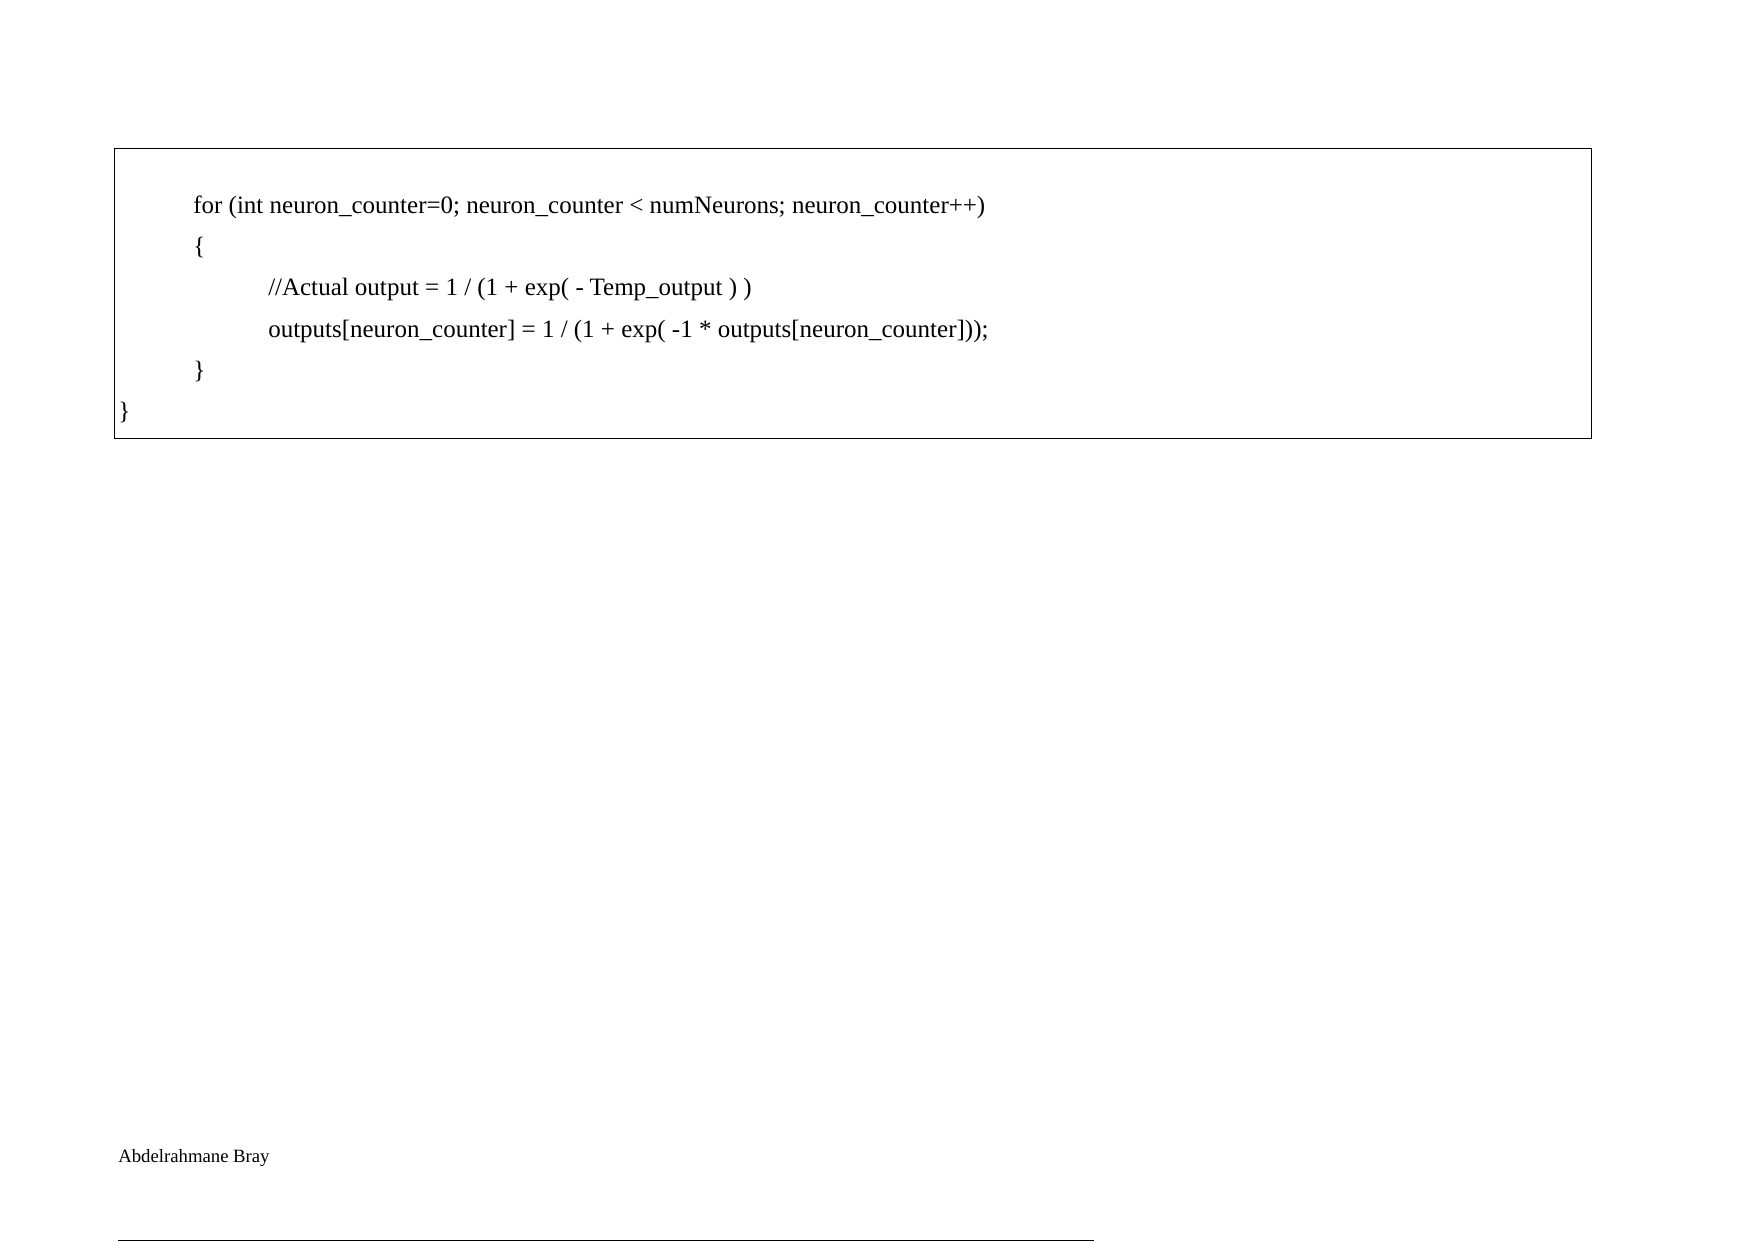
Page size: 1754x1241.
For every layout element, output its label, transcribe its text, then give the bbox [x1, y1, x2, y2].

table_cell for (int neuron_counter=0; neuron_counter < numNeurons; neuron_counter++) { //Actual output = 1 / (1 + exp( - Temp_output ) ) outputs[neuron_counter] = 1 / (1 + exp( -1 * outputs[neuron_counter])); } } [115, 149, 1591, 437]
